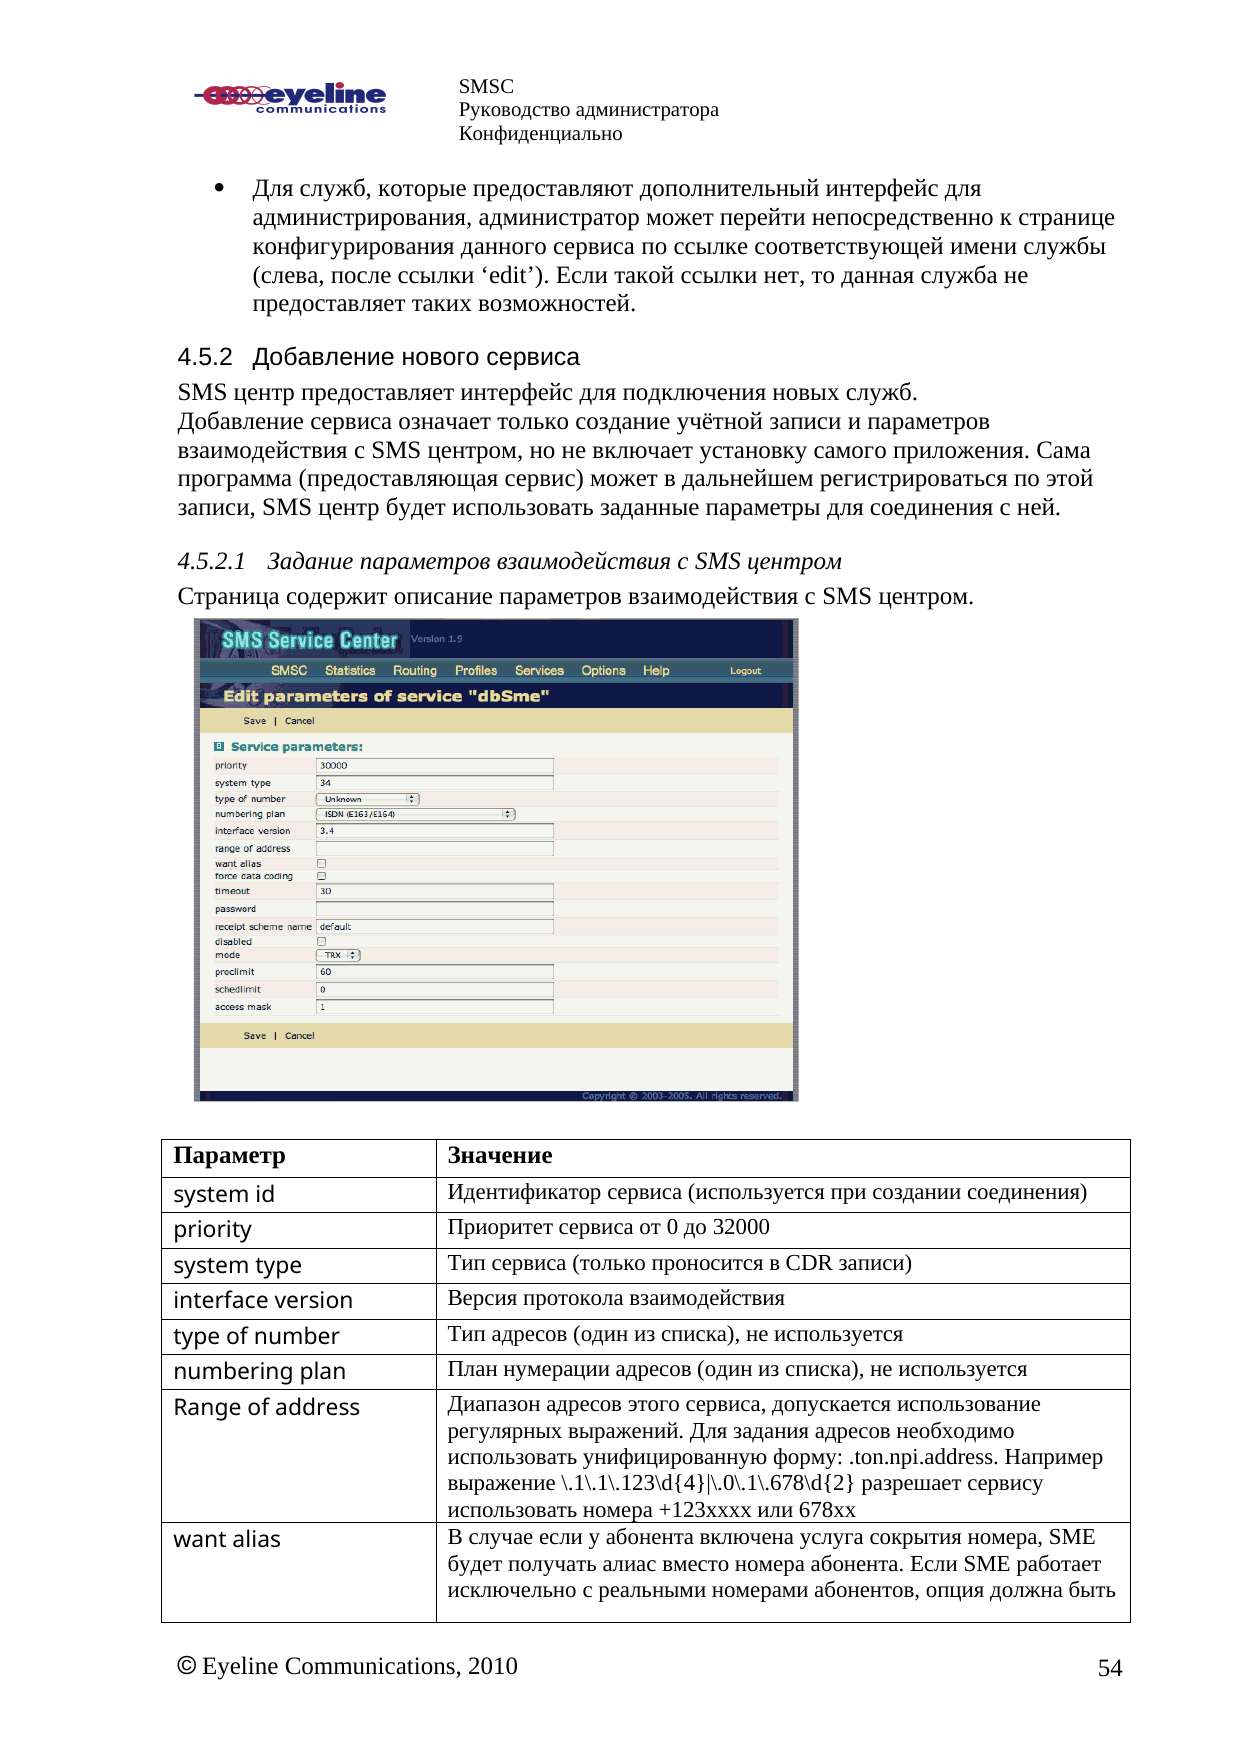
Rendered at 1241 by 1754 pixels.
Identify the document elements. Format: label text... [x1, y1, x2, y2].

text SMS центр предоставляет интерфейс для подключения новых служб. [177, 377, 1152, 406]
table_cell План нумерации адресов (один из списка), не используется [437, 1355, 1130, 1389]
picture [193, 618, 799, 1102]
subtitle Задание параметров взаимодействия с SMS центром [177, 546, 1152, 575]
table_cell Диапазон адресов этого сервиса, допускается использование регулярных выражений. Для задания адресов необходимо использовать унифицированную форму: .ton.npi.address. Например выражение \.1\.1\.123\d{4}|\.0\.1\.678\d{2} разрешает сервису использовать номера +123xxxx или 678xx [437, 1390, 1130, 1522]
table_cell Тип адресов (один из списка), не используется [437, 1320, 1130, 1354]
table_cell В случае если у абонента включена услуга сокрытия номера, SME будет получать алиас вместо номера абонента. Если SME работает исключельно с реальными номерами абонентов, опция должна быть [437, 1523, 1130, 1622]
table_header Параметр [162, 1140, 436, 1177]
picture [194, 82, 386, 113]
table_cell priority [162, 1213, 436, 1248]
table_cell numbering plan [162, 1355, 436, 1389]
table_cell Тип сервиса (только проносится в CDR записи) [437, 1249, 1130, 1283]
text Страница содержит описание параметров взаимодействия с SMS центром. [177, 581, 1152, 610]
text Добавление сервиса означает только создание учётной записи и параметров взаимодействия с SMS центром, но не включает установку самого приложения. Сама программа (предоставляющая сервис) может в дальнейшем регистрироваться по этой записи, SMS центр будет использовать заданные параметры для соединения с ней. [177, 406, 1152, 521]
table_cell Приоритет сервиса от 0 до 32000 [437, 1213, 1130, 1248]
table_cell want alias [162, 1523, 436, 1622]
table_cell system id [162, 1178, 436, 1212]
table_cell Range of address [162, 1390, 436, 1522]
table_cell system type [162, 1249, 436, 1283]
table_cell Версия протокола взаимодействия [437, 1284, 1130, 1318]
table_cell interface version [162, 1284, 436, 1318]
subtitle Добавление нового сервиса [177, 342, 1152, 371]
list Для служб, которые предоставляют дополнительный интерфейс для администрирования, администратор может перейти непосредственно к странице конфигурирования данного сервиса по ссылке соответствующей имени службы (слева, после ссылки ‘edit’). Если такой ссылки нет, то данная служба не предоставляет таких возможностей. [215, 173, 1152, 317]
table_cell type of number [162, 1320, 436, 1354]
table_header Значение [437, 1140, 1130, 1177]
table_cell Идентификатор сервиса (используется при создании соединения) [437, 1178, 1130, 1212]
